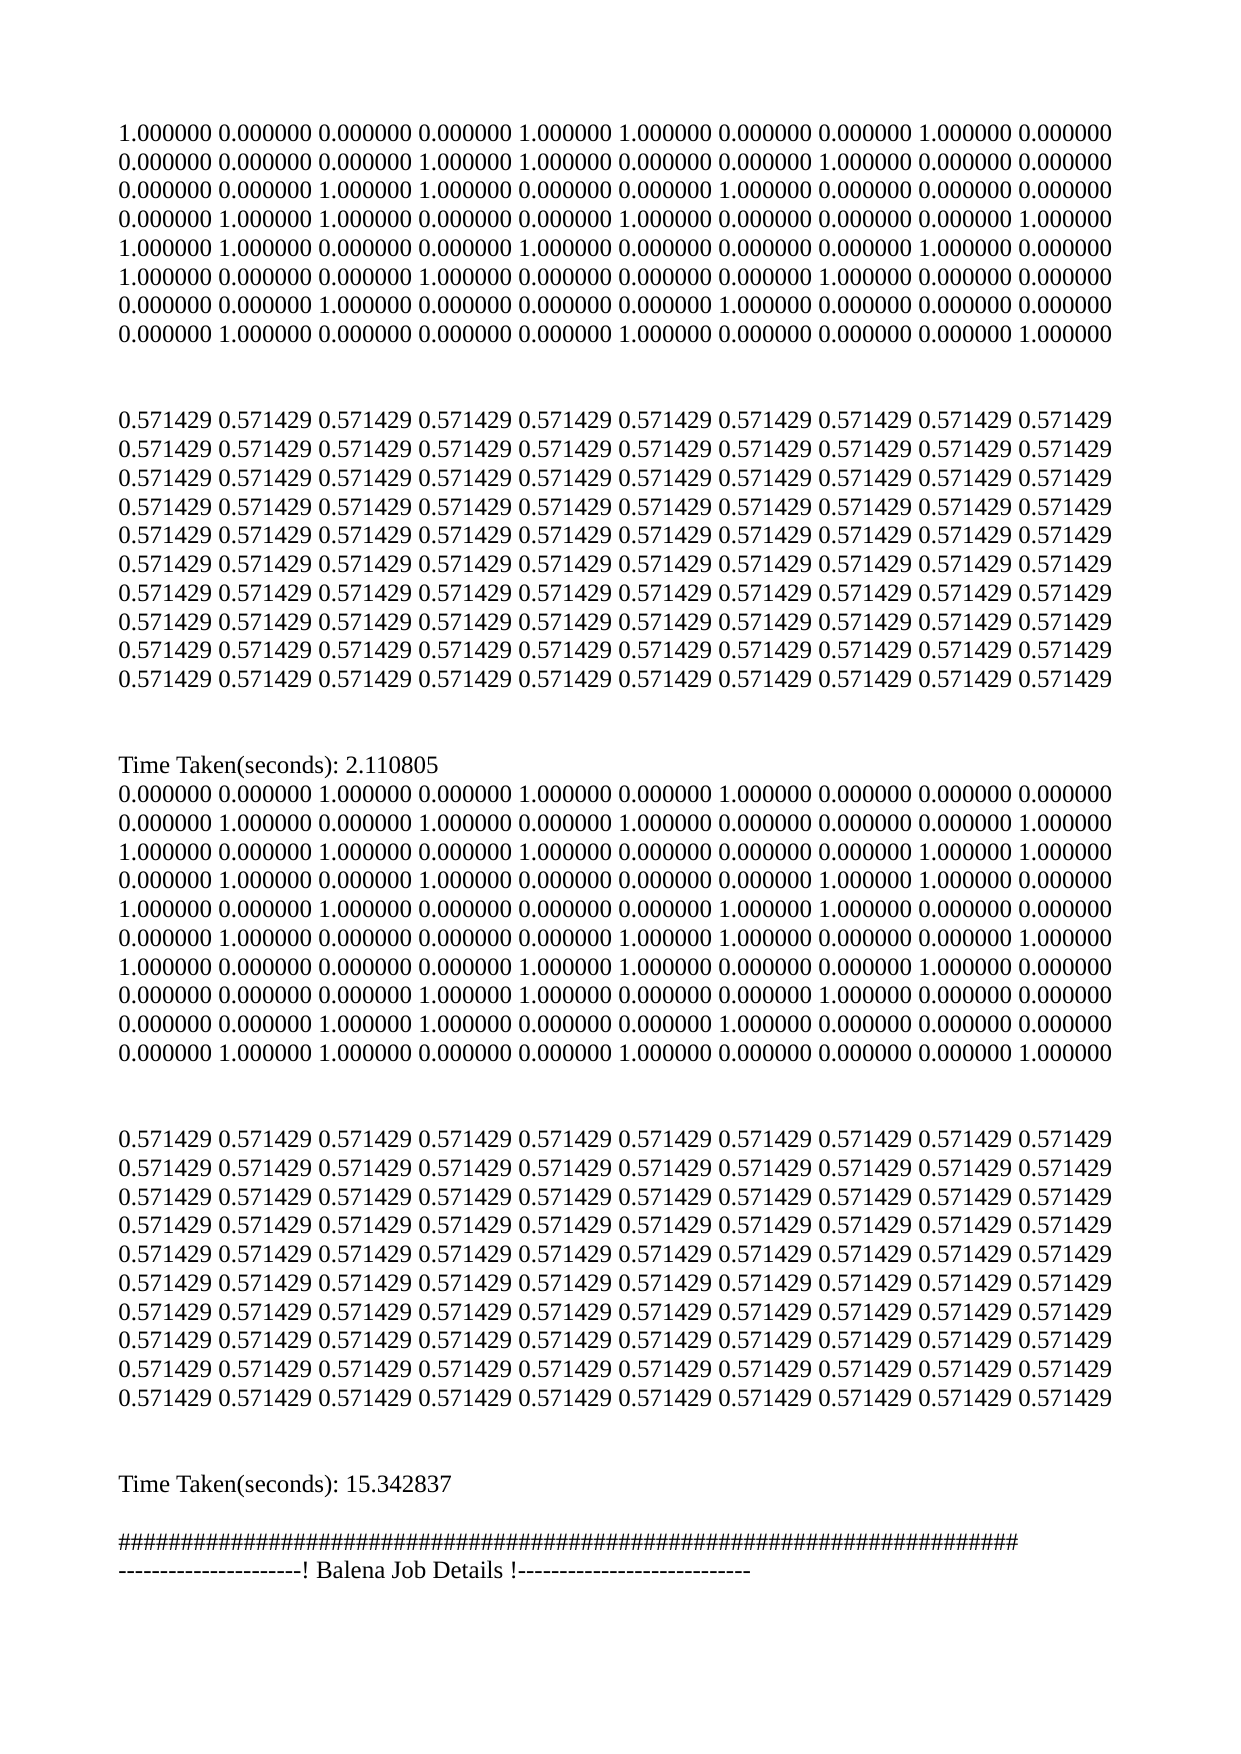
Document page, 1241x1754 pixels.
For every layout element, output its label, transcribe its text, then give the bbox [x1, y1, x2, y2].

text 0.571429 0.571429 0.571429 0.571429 0.571429 0.571429 0.571429 0.571429 0.571429 0.571429 [118, 1239, 1122, 1268]
text 1.000000 0.000000 0.000000 0.000000 1.000000 1.000000 0.000000 0.000000 1.000000 0.000000 [118, 118, 1122, 147]
text 0.571429 0.571429 0.571429 0.571429 0.571429 0.571429 0.571429 0.571429 0.571429 0.571429 [118, 607, 1122, 636]
text 0.000000 1.000000 0.000000 1.000000 0.000000 0.000000 0.000000 1.000000 1.000000 0.000000 [118, 866, 1122, 894]
text 0.000000 0.000000 0.000000 1.000000 1.000000 0.000000 0.000000 1.000000 0.000000 0.000000 [118, 147, 1122, 176]
text Time Taken(seconds): 2.110805 [118, 751, 1122, 779]
text 0.571429 0.571429 0.571429 0.571429 0.571429 0.571429 0.571429 0.571429 0.571429 0.571429 [118, 1326, 1122, 1354]
text 0.571429 0.571429 0.571429 0.571429 0.571429 0.571429 0.571429 0.571429 0.571429 0.571429 [118, 636, 1122, 664]
text ----------------------! Balena Job Details !---------------------------- [118, 1556, 1122, 1584]
text 0.571429 0.571429 0.571429 0.571429 0.571429 0.571429 0.571429 0.571429 0.571429 0.571429 [118, 1383, 1122, 1412]
text 1.000000 0.000000 1.000000 0.000000 0.000000 0.000000 1.000000 1.000000 0.000000 0.000000 [118, 894, 1122, 923]
text 1.000000 0.000000 0.000000 0.000000 1.000000 1.000000 0.000000 0.000000 1.000000 0.000000 [118, 952, 1122, 981]
text 0.000000 1.000000 0.000000 0.000000 0.000000 1.000000 0.000000 0.000000 0.000000 1.000000 [118, 319, 1122, 348]
text 0.571429 0.571429 0.571429 0.571429 0.571429 0.571429 0.571429 0.571429 0.571429 0.571429 [118, 664, 1122, 693]
text 0.000000 0.000000 1.000000 1.000000 0.000000 0.000000 1.000000 0.000000 0.000000 0.000000 [118, 1009, 1122, 1038]
text 0.571429 0.571429 0.571429 0.571429 0.571429 0.571429 0.571429 0.571429 0.571429 0.571429 [118, 463, 1122, 492]
text 1.000000 0.000000 0.000000 1.000000 0.000000 0.000000 0.000000 1.000000 0.000000 0.000000 [118, 262, 1122, 291]
text 0.571429 0.571429 0.571429 0.571429 0.571429 0.571429 0.571429 0.571429 0.571429 0.571429 [118, 406, 1122, 434]
text 0.000000 0.000000 1.000000 1.000000 0.000000 0.000000 1.000000 0.000000 0.000000 0.000000 [118, 176, 1122, 204]
text 0.571429 0.571429 0.571429 0.571429 0.571429 0.571429 0.571429 0.571429 0.571429 0.571429 [118, 1268, 1122, 1297]
text 0.000000 0.000000 0.000000 1.000000 1.000000 0.000000 0.000000 1.000000 0.000000 0.000000 [118, 981, 1122, 1009]
text 0.571429 0.571429 0.571429 0.571429 0.571429 0.571429 0.571429 0.571429 0.571429 0.571429 [118, 1124, 1122, 1153]
text 0.000000 1.000000 1.000000 0.000000 0.000000 1.000000 0.000000 0.000000 0.000000 1.000000 [118, 204, 1122, 233]
text 0.571429 0.571429 0.571429 0.571429 0.571429 0.571429 0.571429 0.571429 0.571429 0.571429 [118, 1182, 1122, 1211]
text 0.571429 0.571429 0.571429 0.571429 0.571429 0.571429 0.571429 0.571429 0.571429 0.571429 [118, 578, 1122, 607]
text 0.571429 0.571429 0.571429 0.571429 0.571429 0.571429 0.571429 0.571429 0.571429 0.571429 [118, 1211, 1122, 1239]
text 1.000000 0.000000 1.000000 0.000000 1.000000 0.000000 0.000000 0.000000 1.000000 1.000000 [118, 837, 1122, 866]
text 0.000000 1.000000 0.000000 1.000000 0.000000 1.000000 0.000000 0.000000 0.000000 1.000000 [118, 808, 1122, 837]
text 0.000000 1.000000 0.000000 0.000000 0.000000 1.000000 1.000000 0.000000 0.000000 1.000000 [118, 923, 1122, 952]
text 0.571429 0.571429 0.571429 0.571429 0.571429 0.571429 0.571429 0.571429 0.571429 0.571429 [118, 1354, 1122, 1383]
text 0.571429 0.571429 0.571429 0.571429 0.571429 0.571429 0.571429 0.571429 0.571429 0.571429 [118, 434, 1122, 463]
text 1.000000 1.000000 0.000000 0.000000 1.000000 0.000000 0.000000 0.000000 1.000000 0.000000 [118, 233, 1122, 262]
text ######################################################################## [118, 1527, 1122, 1556]
text Time Taken(seconds): 15.342837 [118, 1469, 1122, 1498]
text 0.571429 0.571429 0.571429 0.571429 0.571429 0.571429 0.571429 0.571429 0.571429 0.571429 [118, 1153, 1122, 1182]
text 0.571429 0.571429 0.571429 0.571429 0.571429 0.571429 0.571429 0.571429 0.571429 0.571429 [118, 521, 1122, 549]
text 0.000000 0.000000 1.000000 0.000000 1.000000 0.000000 1.000000 0.000000 0.000000 0.000000 [118, 779, 1122, 808]
text 0.000000 1.000000 1.000000 0.000000 0.000000 1.000000 0.000000 0.000000 0.000000 1.000000 [118, 1038, 1122, 1067]
text 0.571429 0.571429 0.571429 0.571429 0.571429 0.571429 0.571429 0.571429 0.571429 0.571429 [118, 492, 1122, 521]
text 0.571429 0.571429 0.571429 0.571429 0.571429 0.571429 0.571429 0.571429 0.571429 0.571429 [118, 1297, 1122, 1326]
text 0.571429 0.571429 0.571429 0.571429 0.571429 0.571429 0.571429 0.571429 0.571429 0.571429 [118, 549, 1122, 578]
text 0.000000 0.000000 1.000000 0.000000 0.000000 0.000000 1.000000 0.000000 0.000000 0.000000 [118, 291, 1122, 319]
